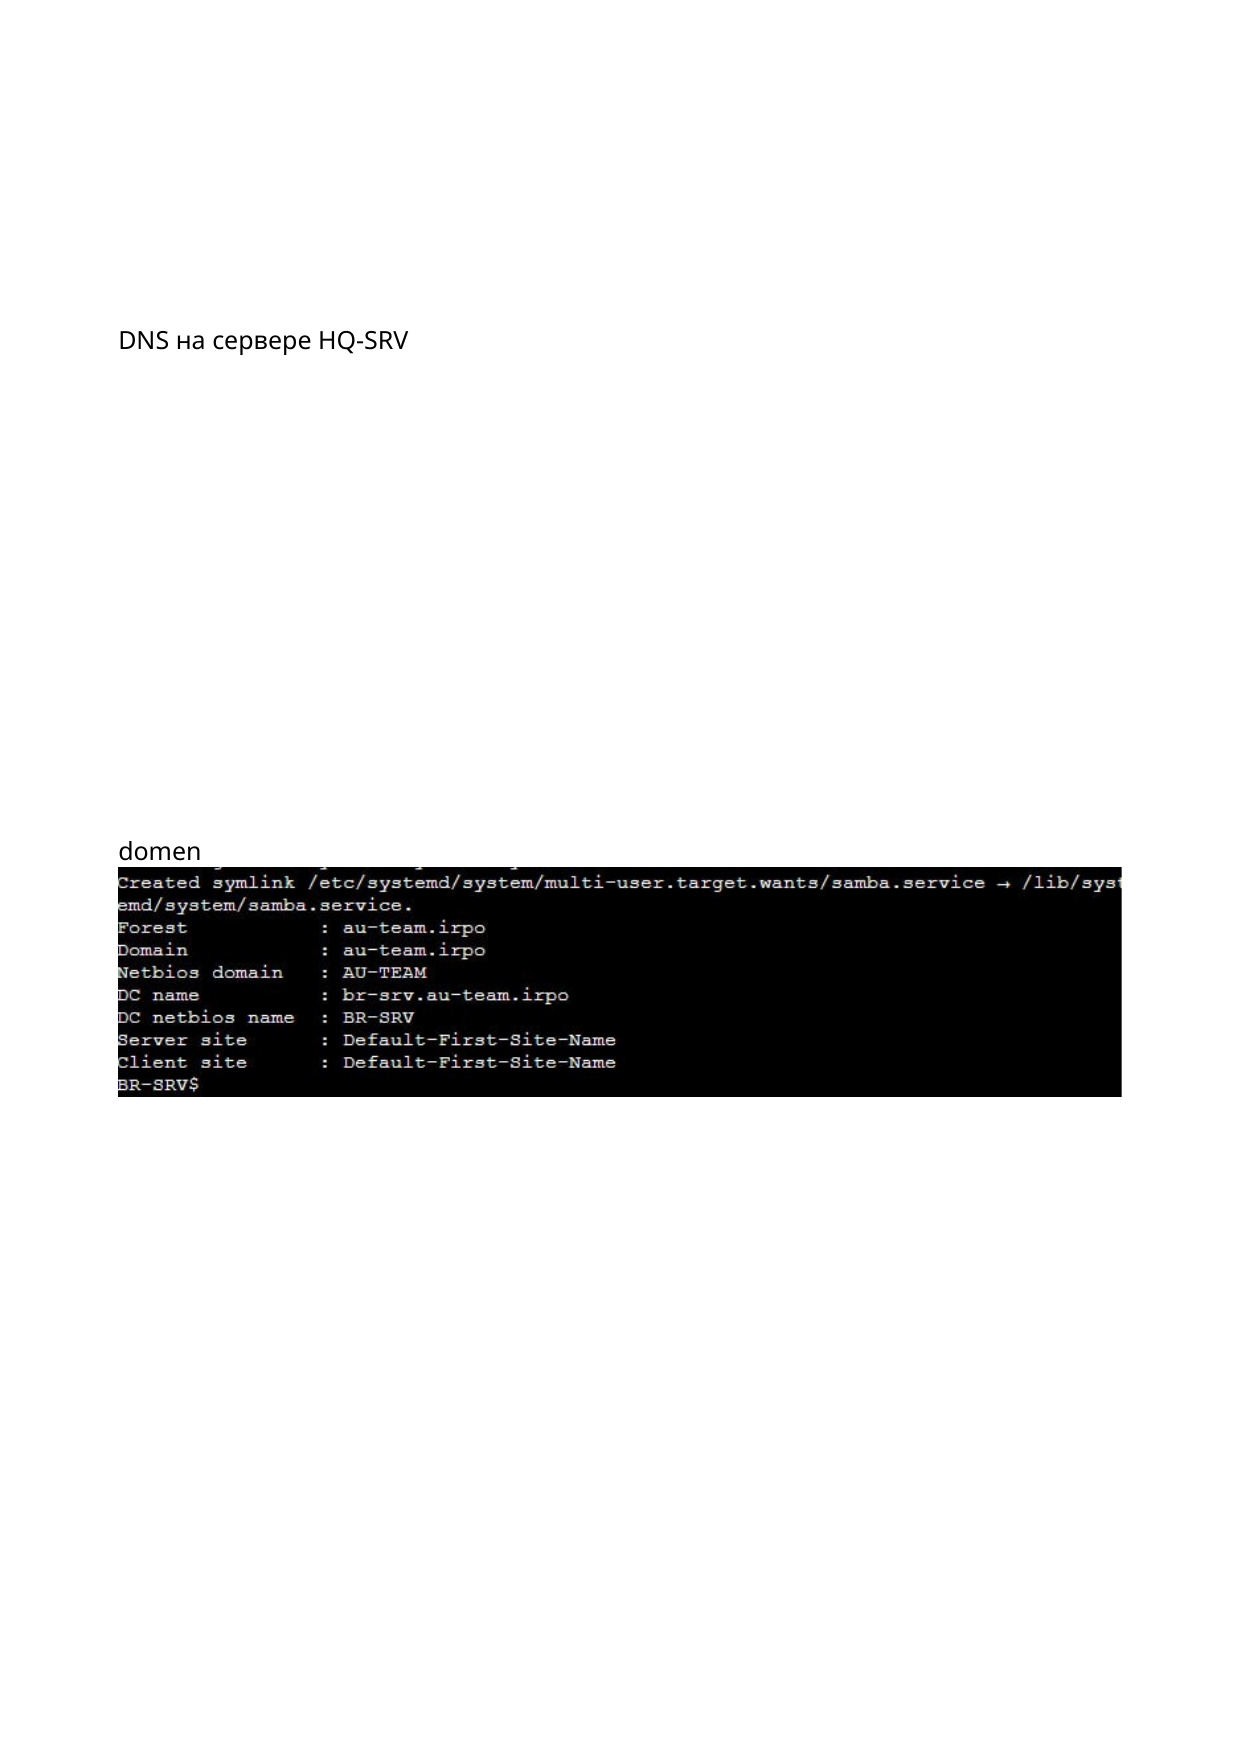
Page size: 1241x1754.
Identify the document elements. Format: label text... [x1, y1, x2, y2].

text domen [118, 765, 1122, 867]
text DNS на сервере HQ-SRV [118, 118, 1122, 493]
